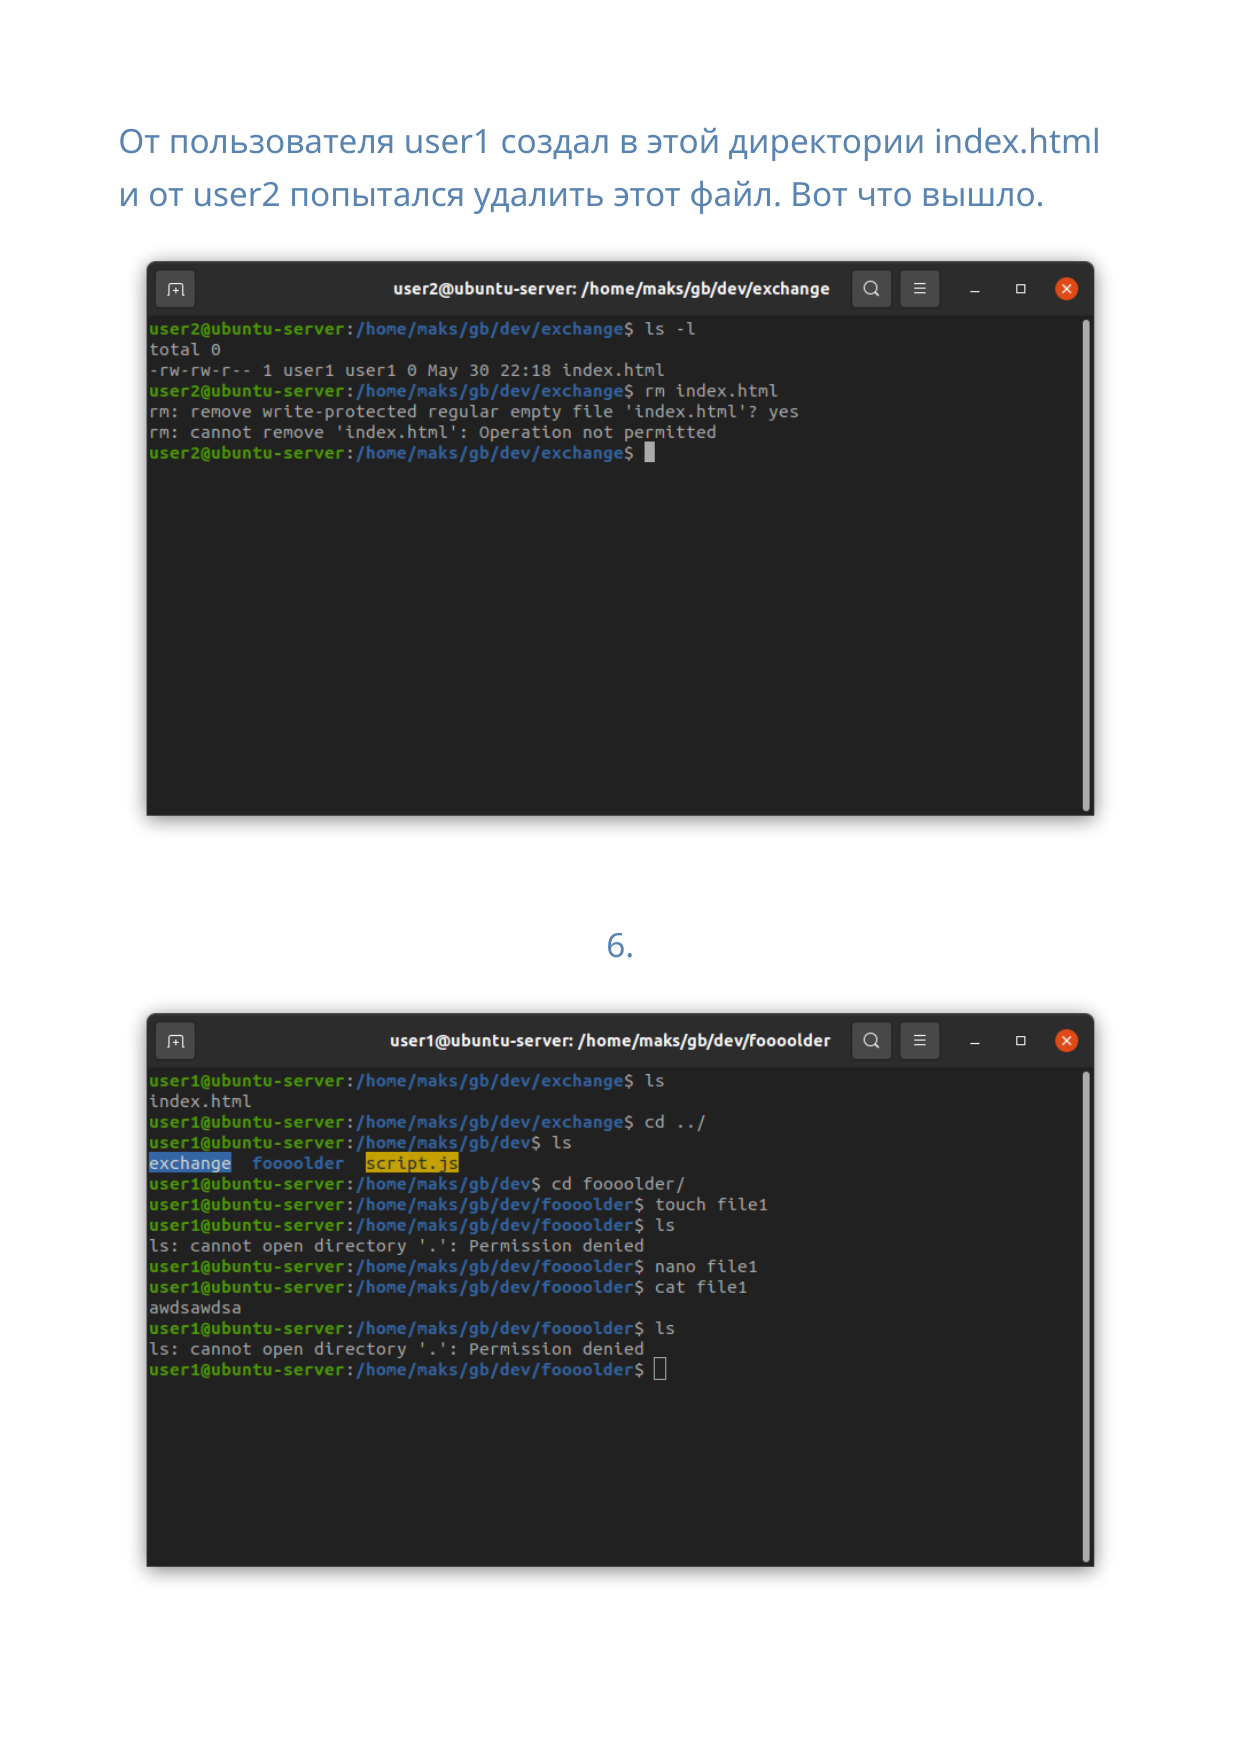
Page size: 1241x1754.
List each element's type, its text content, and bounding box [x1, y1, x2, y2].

picture [118, 237, 1123, 848]
picture [118, 988, 1123, 1599]
text 6. [118, 921, 1122, 967]
text От пользователя user1 создал в этой директории index.html и от user2 попытался удалить этот файл. Вот что вышло. [118, 118, 1122, 216]
